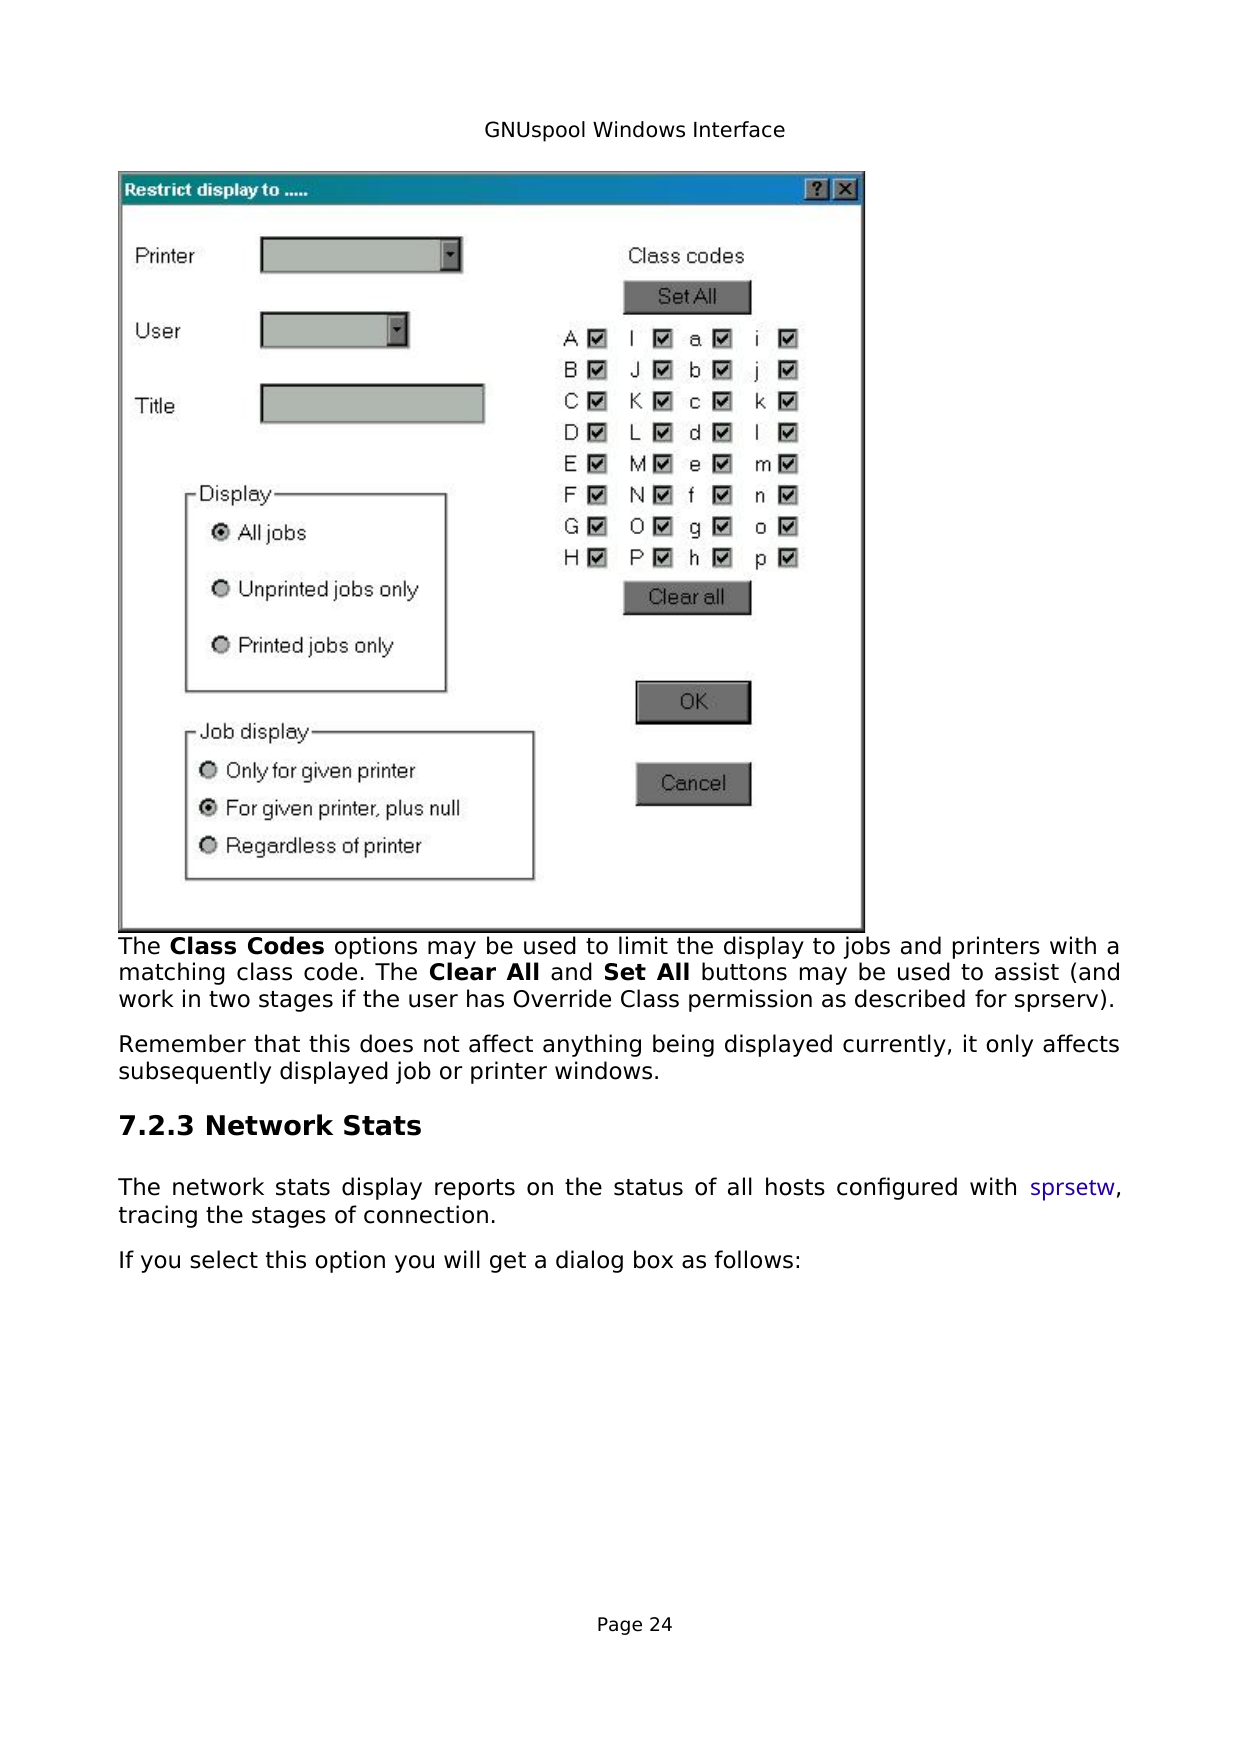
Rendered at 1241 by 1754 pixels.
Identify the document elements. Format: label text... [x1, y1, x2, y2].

text The network stats display reports on the status of all hosts configured with sprsetw, tracing the stages of connection. [118, 1171, 1122, 1229]
text The Class Codes options may be used to limit the display to jobs and printers with a matching class code. The Clear All and Set All buttons may be used to assist (and work in two stages if the user has Override Class permission as described for sprserv). [118, 172, 1122, 1013]
text Remember that this does not affect anything being displayed currently, it only affects subsequently displayed job or printer windows. [118, 1031, 1122, 1085]
text If you select this option you will get a dialog box as follows: [118, 1247, 1122, 1274]
subtitle Network Stats [118, 1110, 1122, 1141]
picture [118, 171, 865, 933]
